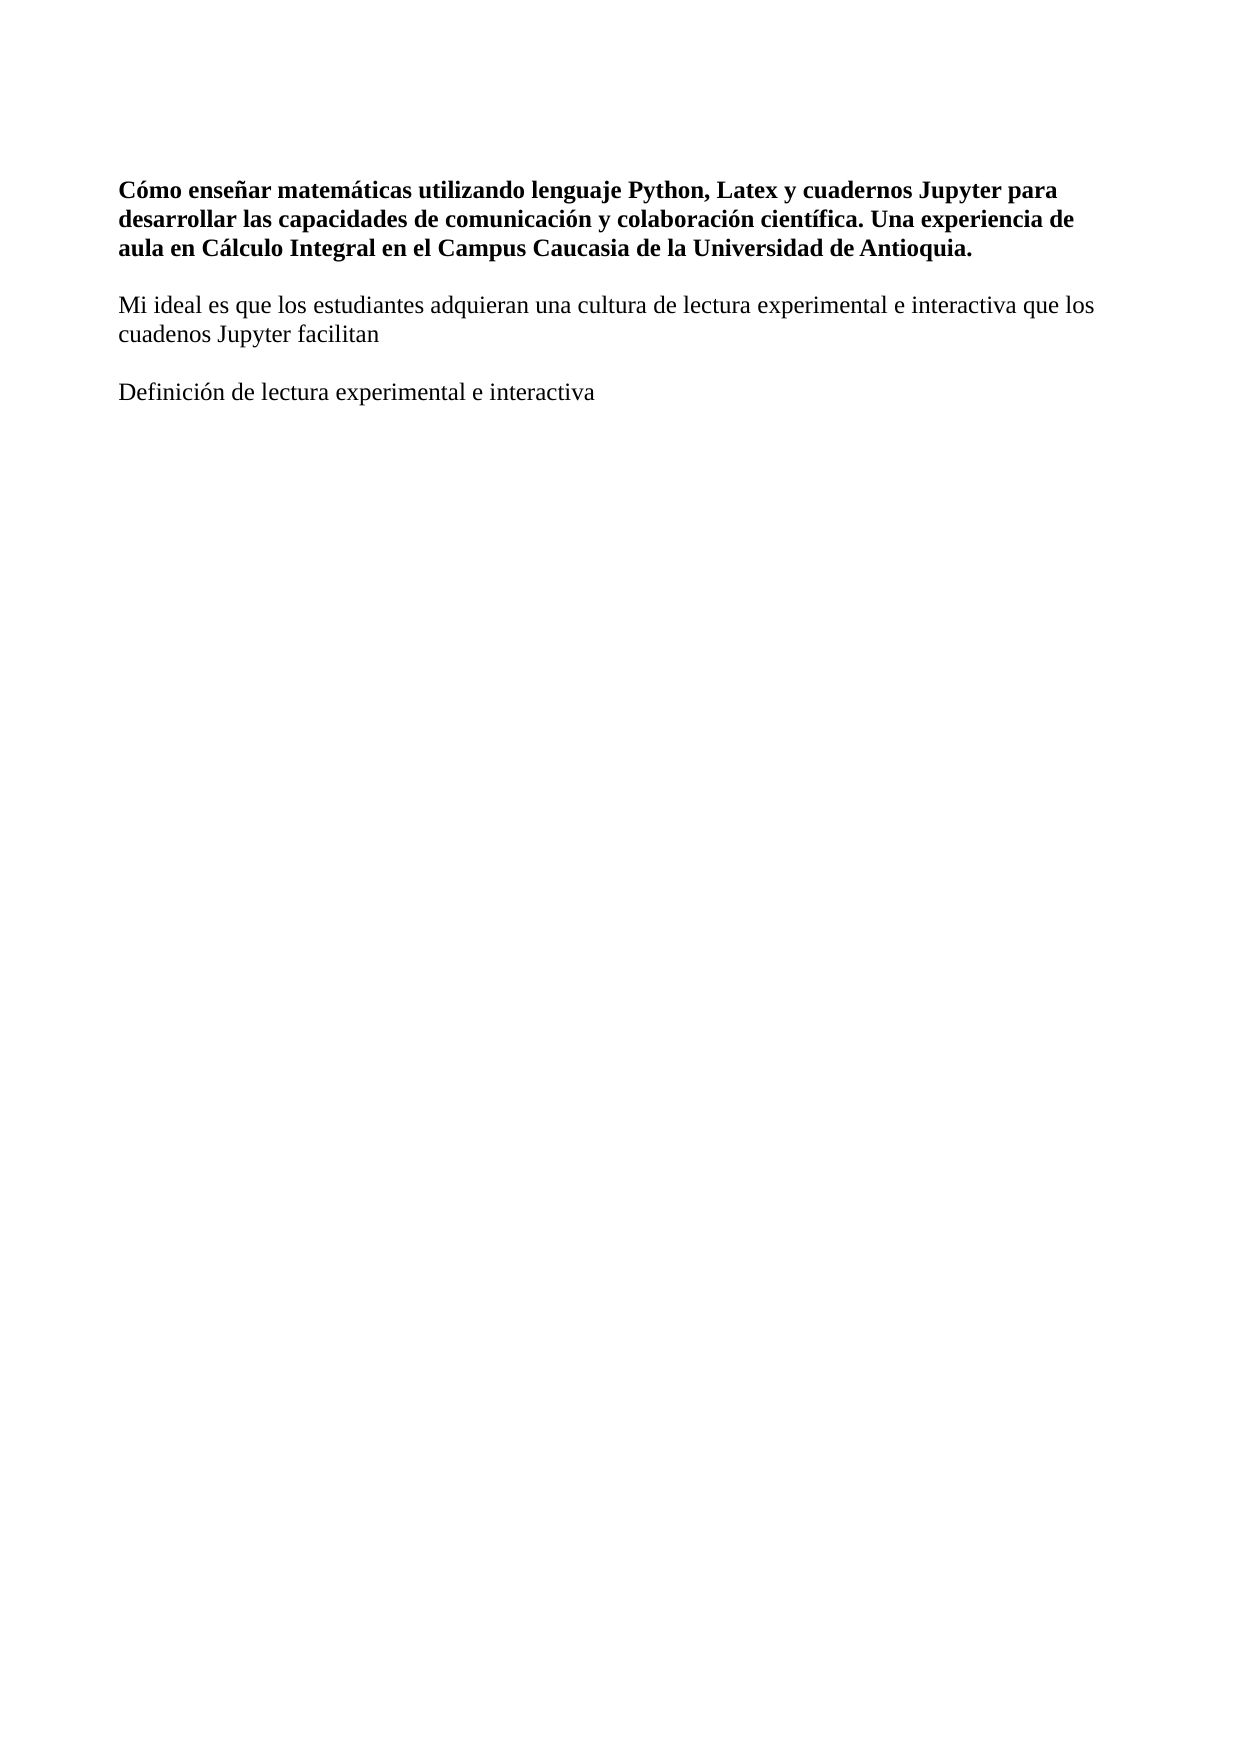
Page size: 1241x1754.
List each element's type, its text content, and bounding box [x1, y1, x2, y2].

text Mi ideal es que los estudiantes adquieran una cultura de lectura experimental e interactiva que los cuadenos Jupyter facilitan [118, 291, 1122, 348]
text Cómo enseñar matemáticas utilizando lenguaje Python, Latex y cuadernos Jupyter para desarrollar las capacidades de comunicación y colaboración científica. Una experiencia de aula en Cálculo Integral en el Campus Caucasia de la Universidad de Antioquia. [118, 176, 1122, 262]
text Definición de lectura experimental e interactiva [118, 377, 1122, 406]
